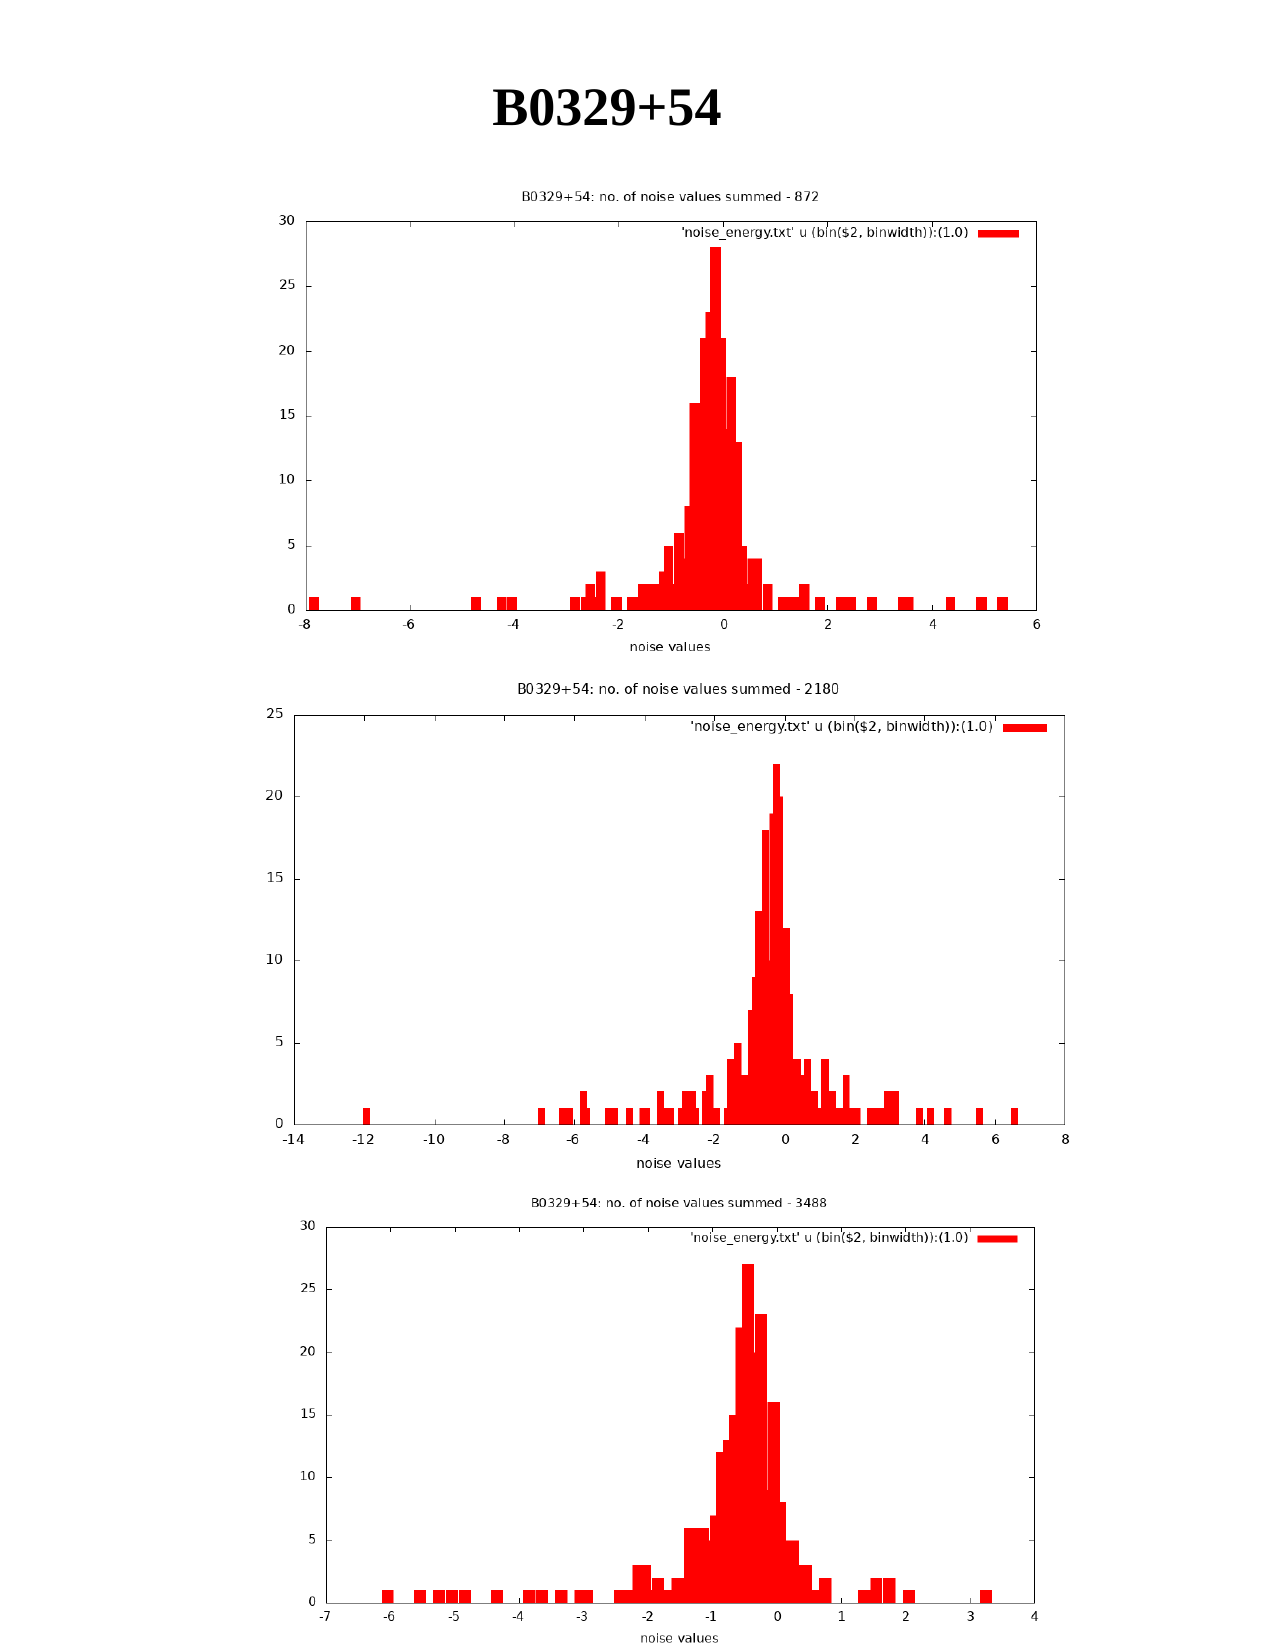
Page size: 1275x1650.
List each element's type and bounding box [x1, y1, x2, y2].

picture [257, 175, 1063, 659]
picture [243, 666, 1093, 1176]
picture [280, 1182, 1060, 1650]
